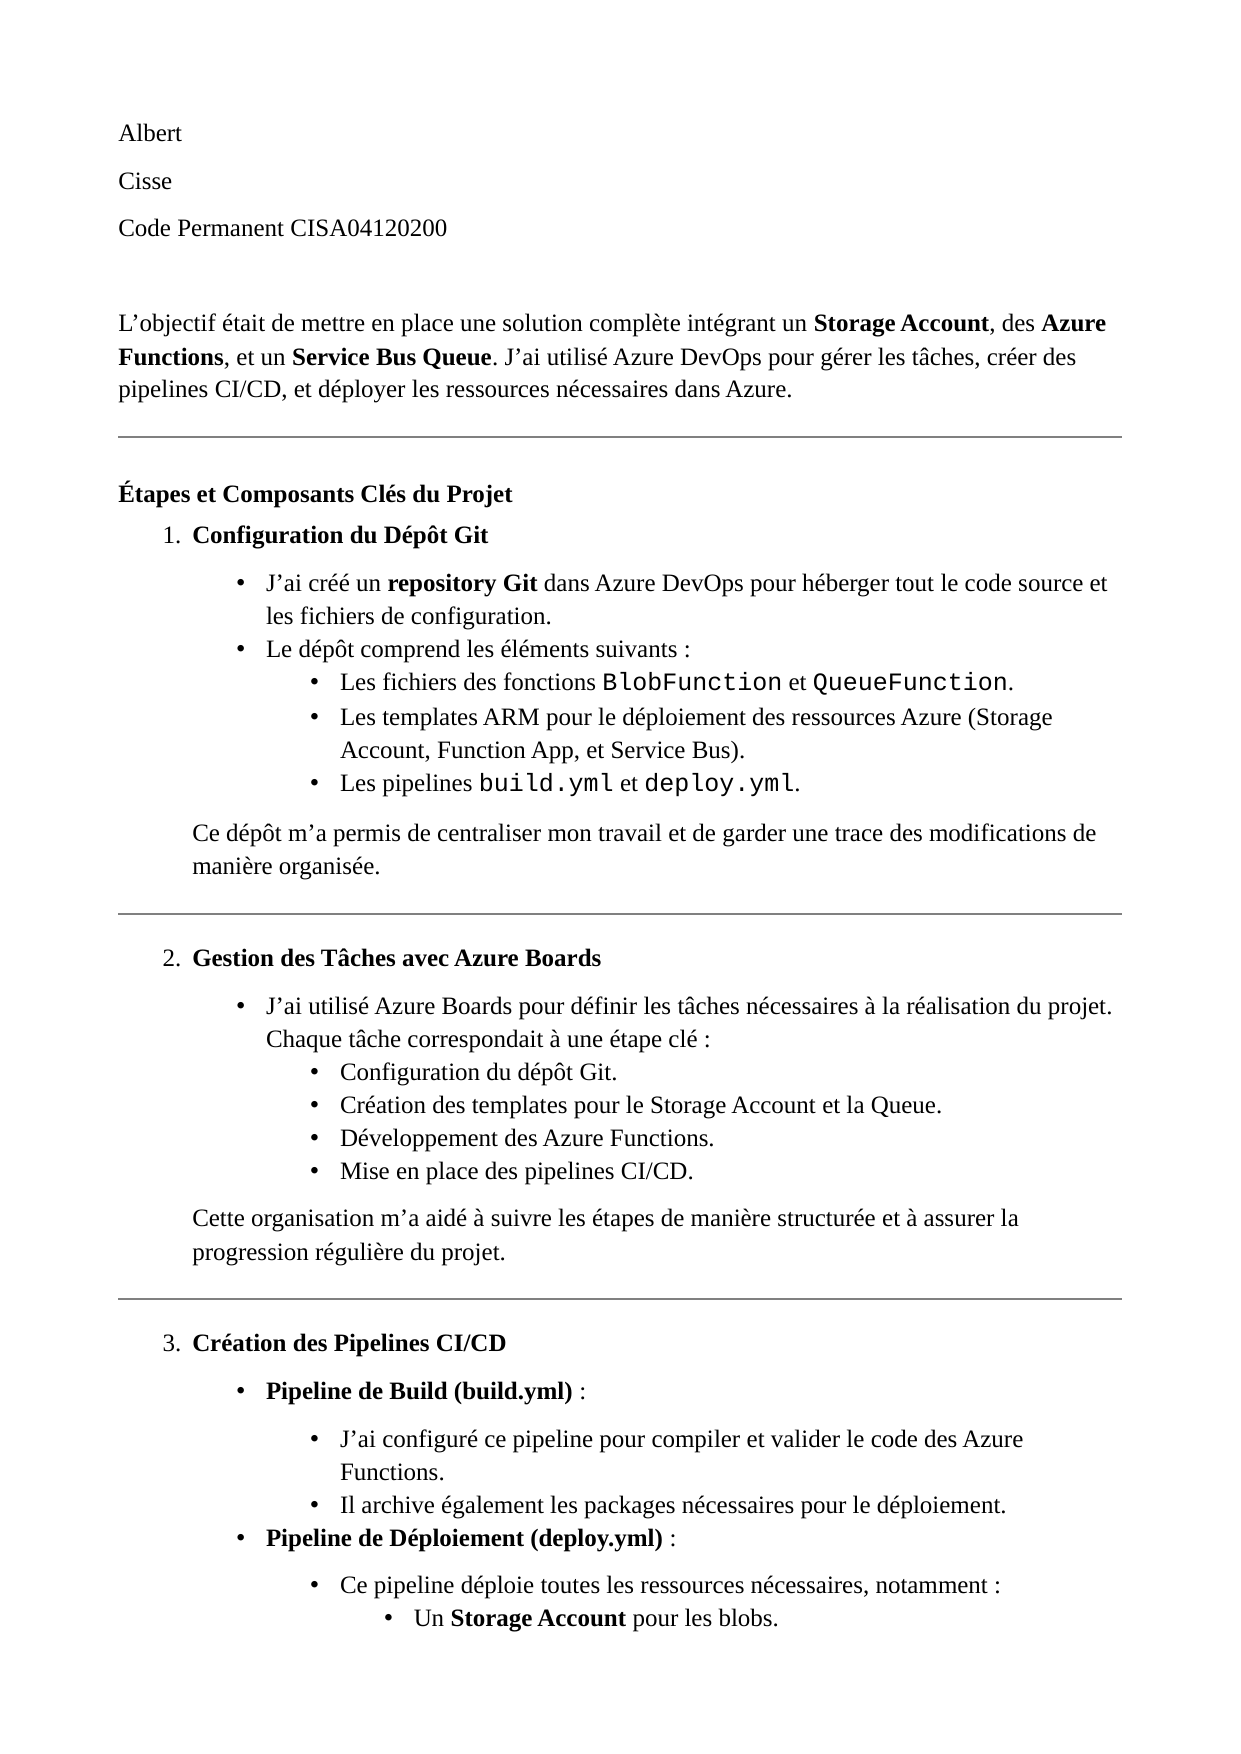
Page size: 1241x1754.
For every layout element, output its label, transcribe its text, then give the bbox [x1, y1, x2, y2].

text Code Permanent CISA04120200 [118, 213, 1122, 242]
list Pipeline de Déploiement (deploy.yml) : [236, 1523, 1122, 1551]
list Ce pipeline déploie toutes les ressources nécessaires, notamment : [310, 1570, 1122, 1599]
list Les templates ARM pour le déploiement des ressources Azure (Storage Account, Function App, et Service Bus). [310, 702, 1122, 764]
list Les pipelines build.yml et deploy.yml. [310, 768, 1122, 799]
text L’objectif était de mettre en place une solution complète intégrant un Storage Account, des Azure Functions, et un Service Bus Queue. J’ai utilisé Azure DevOps pour gérer les tâches, créer des pipelines CI/CD, et déployer les ressources nécessaires dans Azure. [118, 308, 1122, 403]
list Cette organisation m’a aidé à suivre les étapes de manière structurée et à assurer la progression régulière du projet. [162, 1203, 1122, 1265]
list J’ai utilisé Azure Boards pour définir les tâches nécessaires à la réalisation du projet. Chaque tâche correspondait à une étape clé : [236, 991, 1122, 1053]
list Le dépôt comprend les éléments suivants : [236, 634, 1122, 663]
list Création des templates pour le Storage Account et la Queue. [310, 1090, 1122, 1119]
list Les fichiers des fonctions BlobFunction et QueueFunction. [310, 667, 1122, 698]
text Albert [118, 118, 1122, 147]
list Gestion des Tâches avec Azure Boards [162, 943, 1122, 972]
list Configuration du Dépôt Git [162, 520, 1122, 549]
list J’ai créé un repository Git dans Azure DevOps pour héberger tout le code source et les fichiers de configuration. [236, 568, 1122, 629]
subtitle Étapes et Composants Clés du Projet [118, 479, 1122, 508]
list Pipeline de Build (build.yml) : [236, 1376, 1122, 1405]
list Un Storage Account pour les blobs. [384, 1603, 1122, 1632]
list Ce dépôt m’a permis de centraliser mon travail et de garder une trace des modifications de manière organisée. [162, 818, 1122, 880]
text Cisse [118, 166, 1122, 194]
list J’ai configuré ce pipeline pour compiler et valider le code des Azure Functions. [310, 1424, 1122, 1485]
list Configuration du dépôt Git. [310, 1057, 1122, 1086]
list Création des Pipelines CI/CD [162, 1328, 1122, 1357]
list Mise en place des pipelines CI/CD. [310, 1156, 1122, 1185]
list Il archive également les packages nécessaires pour le déploiement. [310, 1490, 1122, 1518]
list Développement des Azure Functions. [310, 1123, 1122, 1152]
